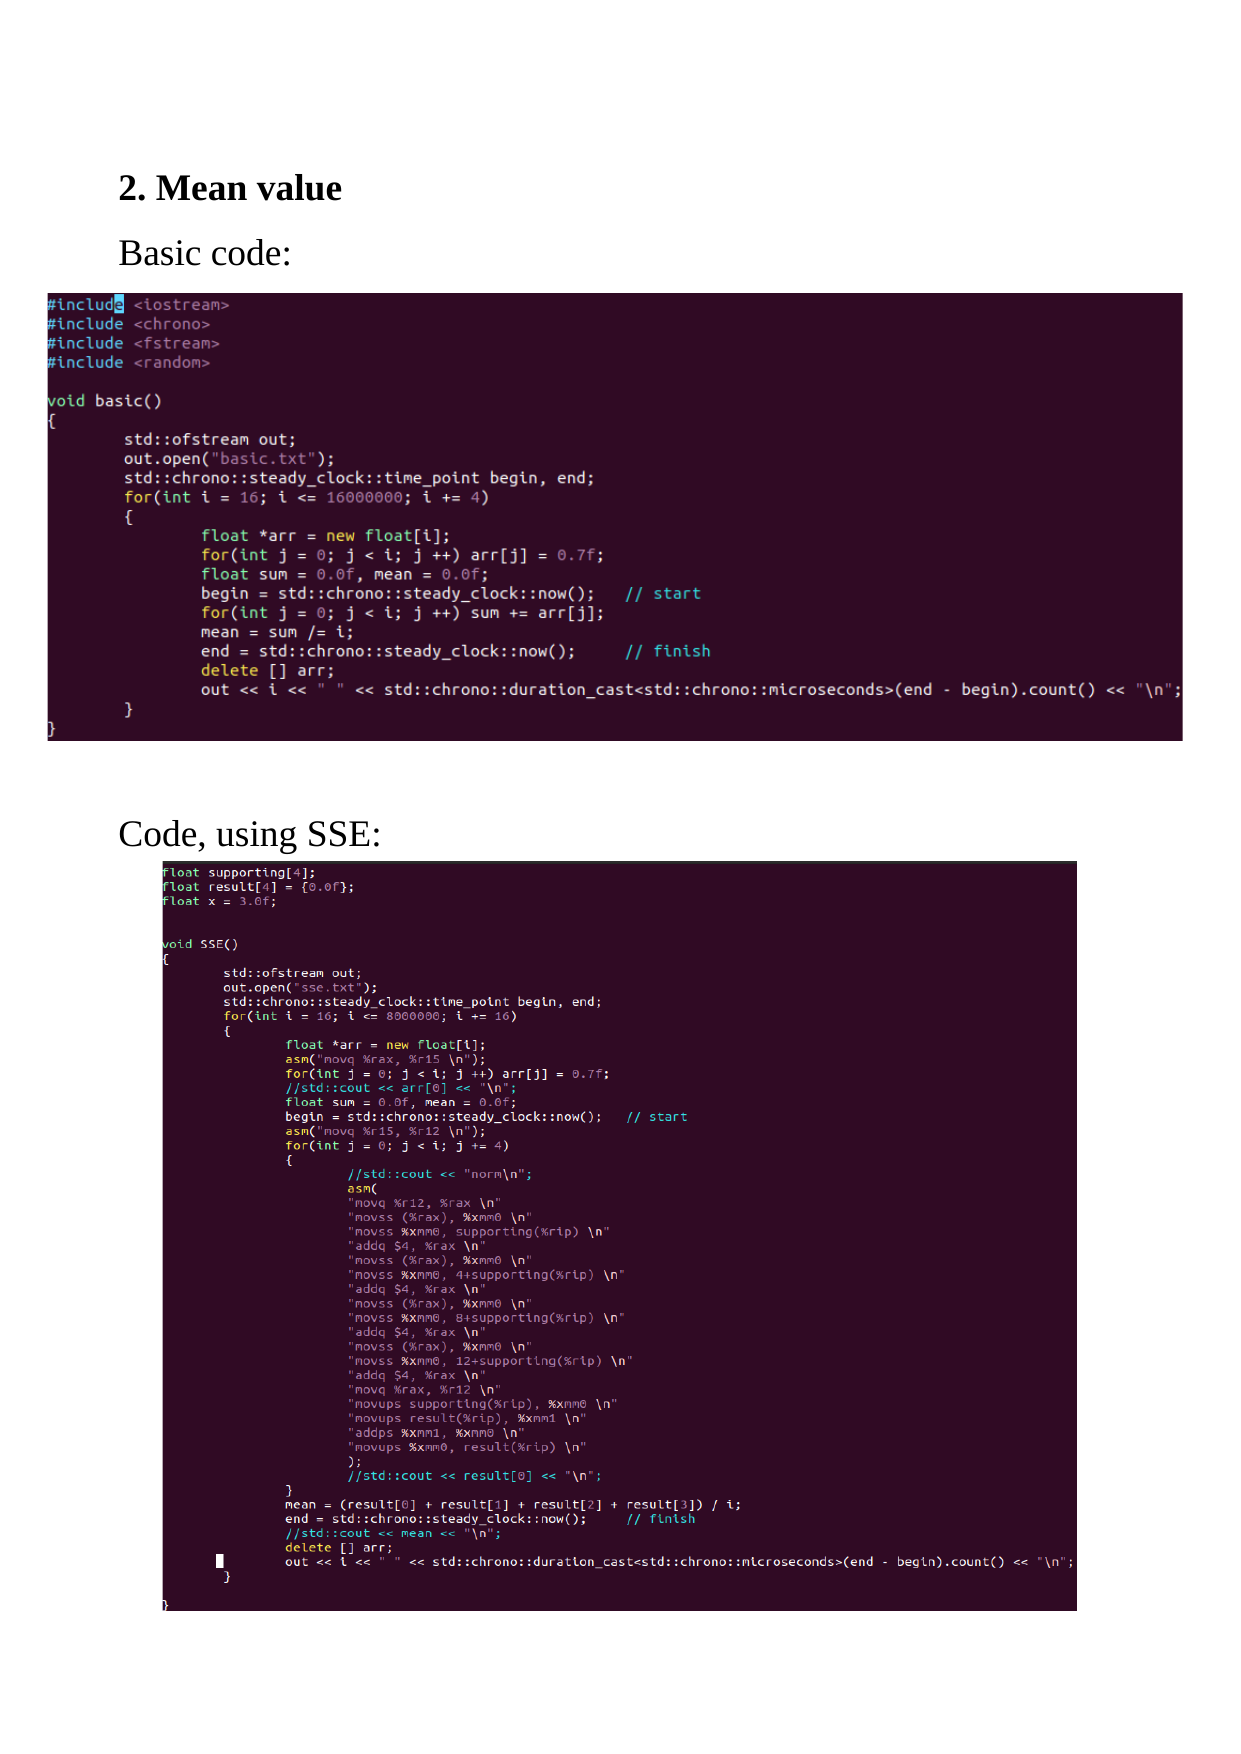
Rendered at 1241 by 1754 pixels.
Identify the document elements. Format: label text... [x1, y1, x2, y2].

text Code, using SSE: [118, 812, 1122, 855]
text 2. Mean value [118, 166, 1122, 209]
picture [47, 293, 1183, 741]
text Basic code: [118, 230, 1122, 273]
picture [162, 861, 1077, 1611]
